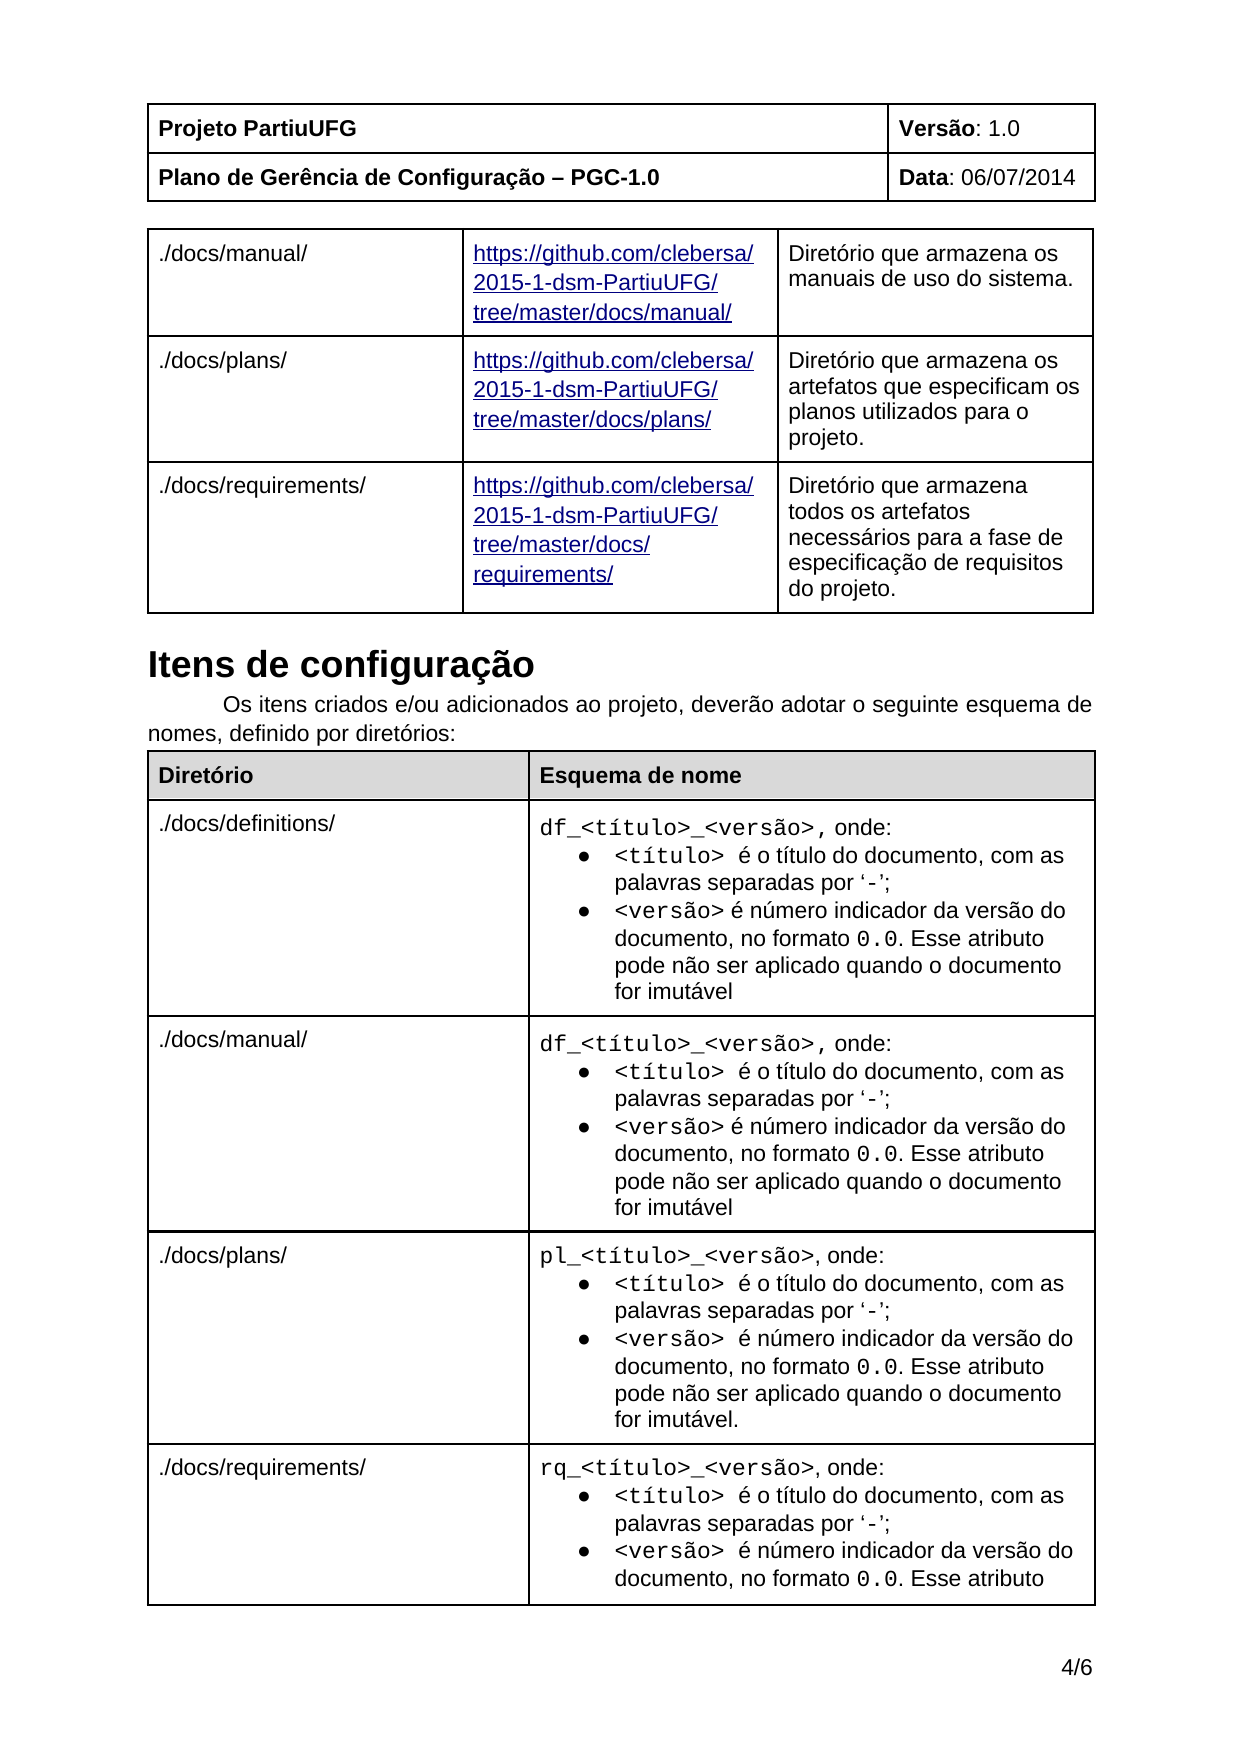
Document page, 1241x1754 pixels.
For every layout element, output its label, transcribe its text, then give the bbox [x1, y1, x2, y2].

table_cell ./docs/requirements/ [149, 463, 462, 612]
table_cell ./docs/manual/ [149, 1017, 528, 1230]
table_cell ./docs/plans/ [149, 1233, 528, 1443]
table_header Diretório [149, 752, 528, 798]
table_cell https://github.com/clebersa/2015-1-dsm-PartiuUFG/tree/master/docs/manual/ [464, 230, 777, 335]
subtitle Itens de configuração [148, 643, 1093, 685]
text Os itens criados e/ou adicionados ao projeto, deverão adotar o seguinte esquema de nomes, definido por diretórios: [148, 691, 1093, 746]
table_cell ./docs/manual/ [149, 230, 462, 335]
table_cell Diretório que armazena os artefatos que especificam os planos utilizados para o projeto. [779, 337, 1092, 461]
table_cell ./docs/requirements/ [149, 1445, 528, 1603]
table_cell https://github.com/clebersa/2015-1-dsm-PartiuUFG/tree/master/docs/plans/ [464, 337, 777, 461]
table_cell rq_<título>_<versão>, onde: <título> é o título do documento, com as palavras separadas por ‘-’; <versão> é número indicador da versão do documento, no formato 0.0. Esse atributo [530, 1445, 1094, 1603]
table_cell df_<título>_<versão>, onde: <título> é o título do documento, com as palavras separadas por ‘-’; <versão> é número indicador da versão do documento, no formato 0.0. Esse atributo pode não ser aplicado quando o documento for imutável [530, 801, 1094, 1014]
table_header Esquema de nome [530, 752, 1094, 798]
table_cell pl_<título>_<versão>, onde: <título> é o título do documento, com as palavras separadas por ‘-’; <versão> é número indicador da versão do documento, no formato 0.0. Esse atributo pode não ser aplicado quando o documento for imutável. [530, 1233, 1094, 1443]
table_cell ./docs/plans/ [149, 337, 462, 461]
table_cell https://github.com/clebersa/2015-1-dsm-PartiuUFG/tree/master/docs/requirements/ [464, 463, 777, 612]
table_cell Diretório que armazena todos os artefatos necessários para a fase de especificação de requisitos do projeto. [779, 463, 1092, 612]
table_cell ./docs/definitions/ [149, 801, 528, 1014]
table_cell Diretório que armazena os manuais de uso do sistema. [779, 230, 1092, 335]
table_cell df_<título>_<versão>, onde: <título> é o título do documento, com as palavras separadas por ‘-’; <versão> é número indicador da versão do documento, no formato 0.0. Esse atributo pode não ser aplicado quando o documento for imutável [530, 1017, 1094, 1230]
